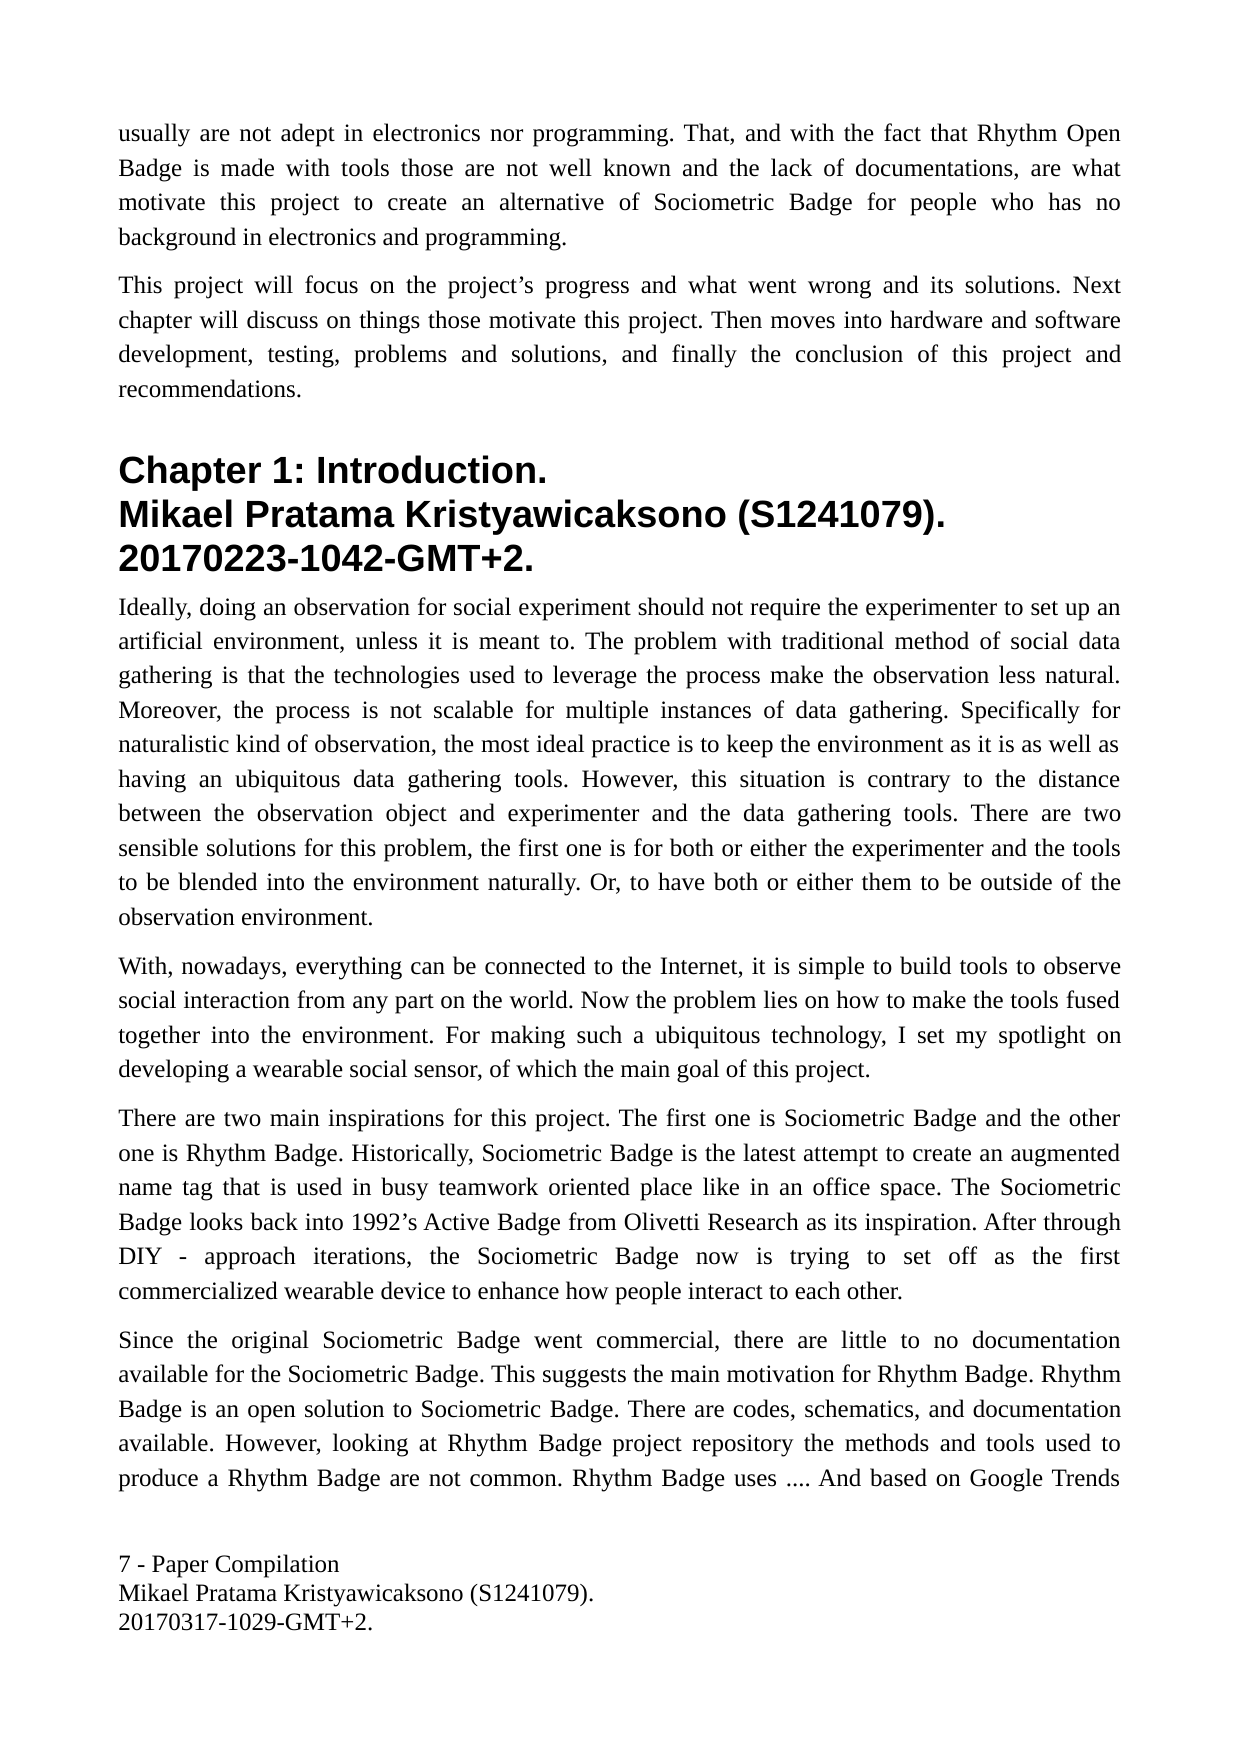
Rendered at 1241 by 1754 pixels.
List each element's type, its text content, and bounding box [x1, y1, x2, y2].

text usually are not adept in electronics nor programming. That, and with the fact that Rhythm Open Badge is made with tools those are not well known and the lack of documentations, are what motivate this project to create an alternative of Sociometric Badge for people who has no background in electronics and programming. [118, 118, 1122, 250]
text Since the original Sociometric Badge went commercial, there are little to no documentation available for the Sociometric Badge. This suggests the main motivation for Rhythm Badge. Rhythm Badge is an open solution to Sociometric Badge. There are codes, schematics, and documentation available. However, looking at Rhythm Badge project repository the methods and tools used to produce a Rhythm Badge are not common. Rhythm Badge uses .... And based on Google Trends [118, 1325, 1122, 1492]
text This project will focus on the project’s progress and what went wrong and its solutions. Next chapter will discuss on things those motivate this project. Then moves into hardware and software development, testing, problems and solutions, and finally the conclusion of this project and recommendations. [118, 271, 1122, 403]
text Ideally, doing an observation for social experiment should not require the experimenter to set up an artificial environment, unless it is meant to. The problem with traditional method of social data gathering is that the technologies used to leverage the process make the observation less natural. Moreover, the process is not scalable for multiple instances of data gathering. Specifically for naturalistic kind of observation, the most ideal practice is to keep the environment as it is as well as having an ubiquitous data gathering tools. However, this situation is contrary to the distance between the observation object and experimenter and the data gathering tools. There are two sensible solutions for this problem, the first one is for both or either the experimenter and the tools to be blended into the environment naturally. Or, to have both or either them to be outside of the observation environment. [118, 592, 1122, 931]
subtitle Chapter 1: Introduction. Mikael Pratama Kristyawicaksono (S1241079). 20170223-1042-GMT+2. [118, 448, 1122, 579]
text There are two main inspirations for this project. The first one is Sociometric Badge and the other one is Rhythm Badge. Historically, Sociometric Badge is the latest attempt to create an augmented name tag that is used in busy teamwork oriented place like in an office space. The Sociometric Badge looks back into 1992’s Active Badge from Olivetti Research as its inspiration. After through DIY - approach iterations, the Sociometric Badge now is trying to set off as the first commercialized wearable device to enhance how people interact to each other. [118, 1103, 1122, 1304]
text With, nowadays, everything can be connected to the Internet, it is simple to build tools to observe social interaction from any part on the world. Now the problem lies on how to make the tools fused together into the environment. For making such a ubiquitous technology, I set my spotlight on developing a wearable social sensor, of which the main goal of this project. [118, 951, 1122, 1083]
